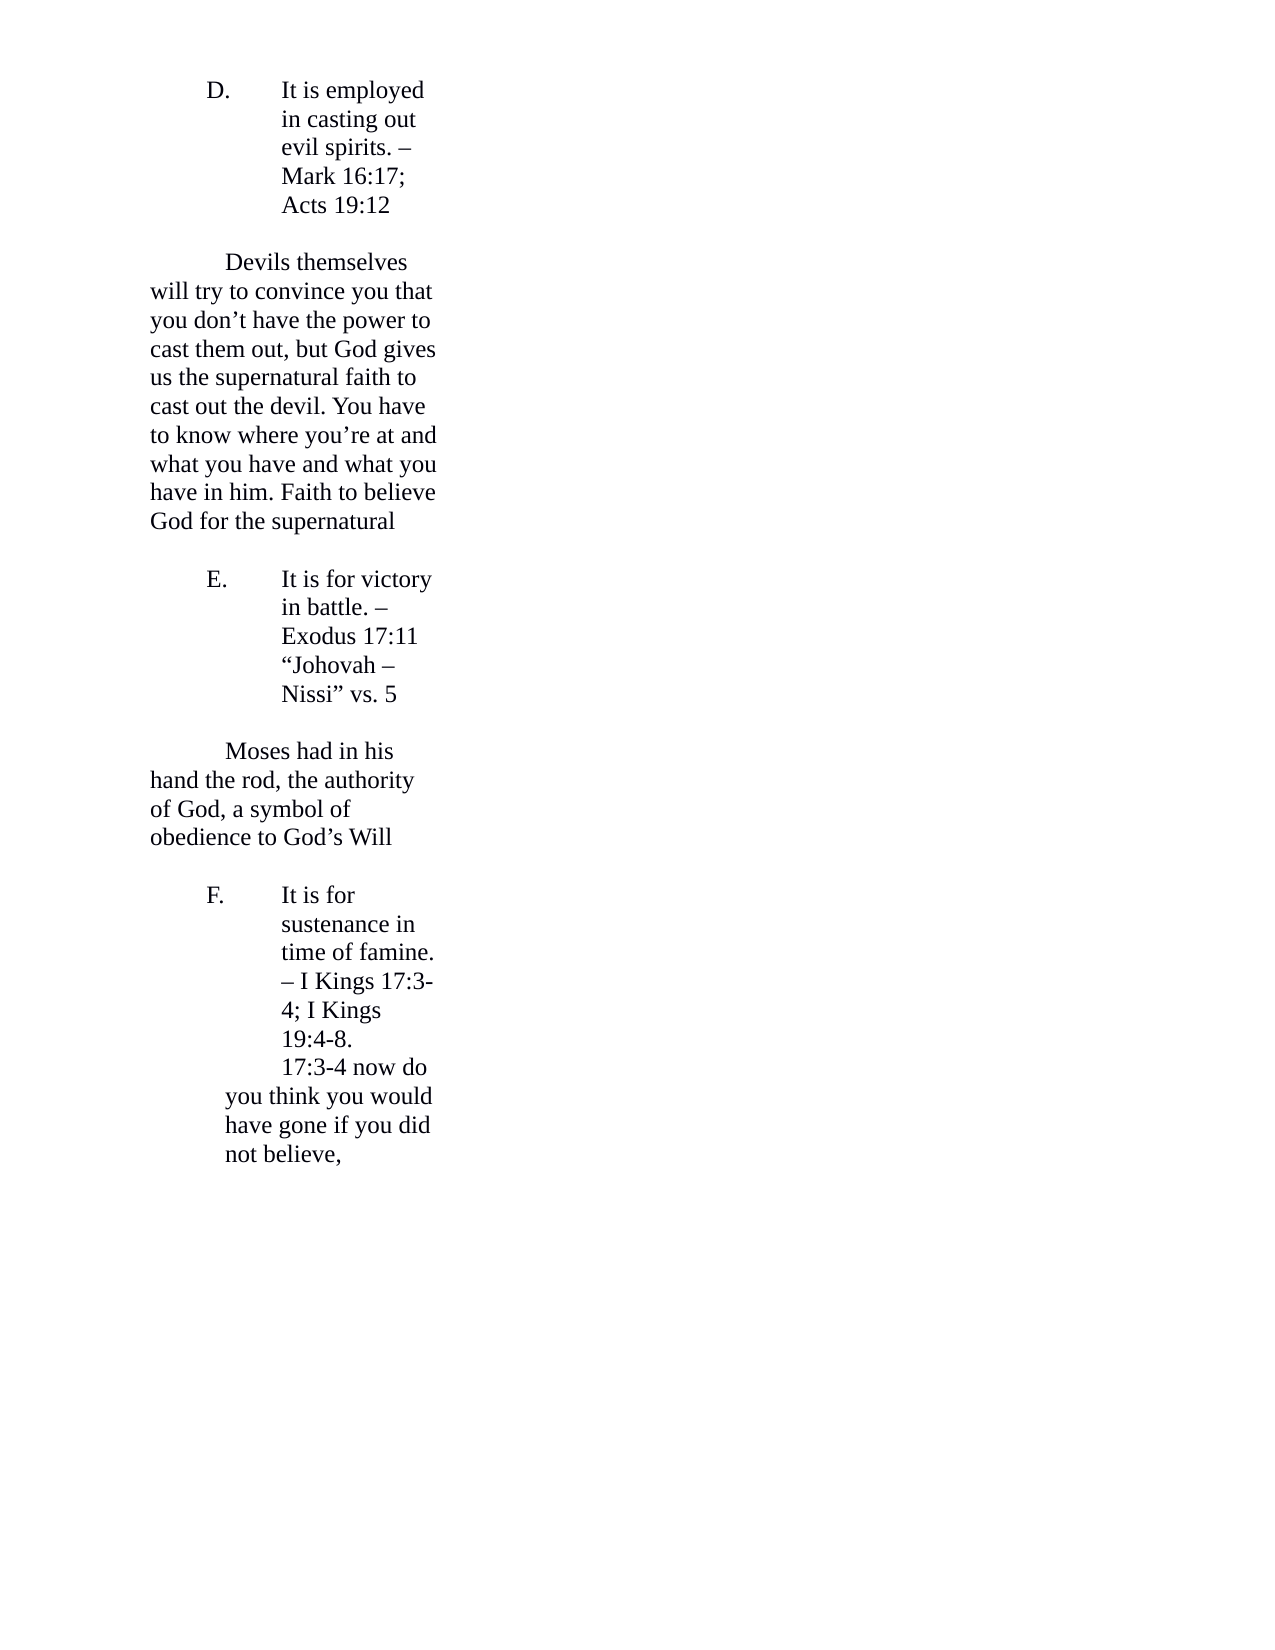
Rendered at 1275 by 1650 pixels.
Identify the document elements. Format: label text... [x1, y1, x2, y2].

text E. It is for victory in battle. – Exodus 17:11 “Johovah – Nissi” vs. 5 [206, 564, 437, 707]
text F. It is for sustenance in time of famine. – I Kings 17:3-4; I Kings 19:4-8. [206, 880, 437, 1052]
text Devils themselves will try to convince you that you don’t have the power to cast them out, but God gives us the supernatural faith to cast out the devil. You have to know where you’re at and what you have and what you have in him. Faith to believe God for the supernatural [150, 247, 437, 535]
text Moses had in his hand the rod, the authority of God, a symbol of obedience to God’s Will [150, 736, 437, 851]
text 17:3-4 now do you think you would have gone if you did not believe, [225, 1052, 437, 1167]
text D. It is employed in casting out evil spirits. – Mark 16:17; Acts 19:12 [206, 75, 437, 219]
